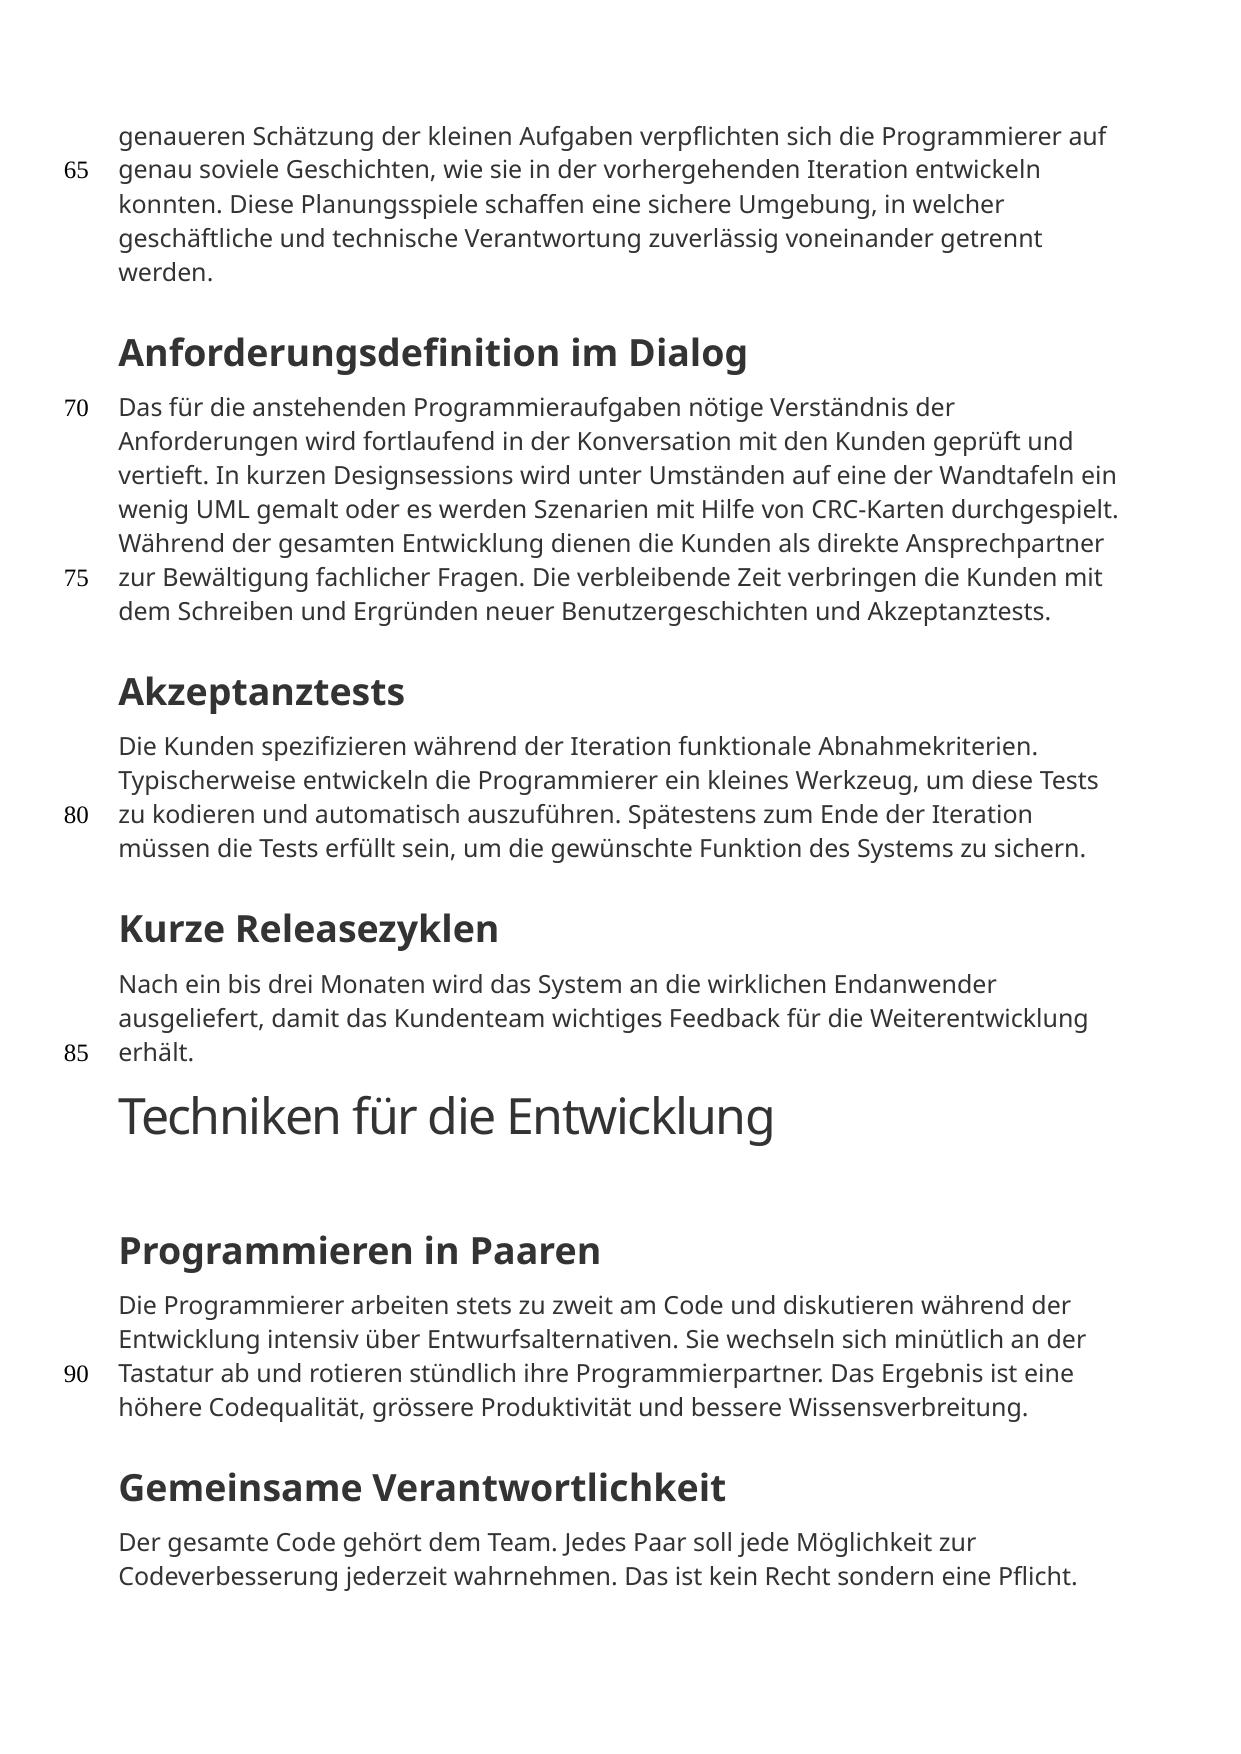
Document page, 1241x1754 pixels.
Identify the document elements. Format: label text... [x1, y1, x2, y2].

text Der gesamte Code gehört dem Team. Jedes Paar soll jede Möglichkeit zur Codeverbesserung jederzeit wahrnehmen. Das ist kein Recht sondern eine Pflicht. [118, 1525, 1122, 1593]
subtitle Gemeinsame Verantwortlichkeit [118, 1461, 1122, 1512]
text Die Programmierer arbeiten stets zu zweit am Code und diskutieren während der Entwicklung intensiv über Entwurfsalternativen. Sie wechseln sich minütlich an der Tastatur ab und rotieren stündlich ihre Programmierpartner. Das Ergebnis ist eine höhere Codequalität, grössere Produktivität und bessere Wissensverbreitung. [118, 1288, 1122, 1424]
subtitle Akzeptanztests [118, 665, 1122, 716]
text Die Kunden spezifizieren während der Iteration funktionale Abnahmekriterien. Typischerweise entwickeln die Programmierer ein kleines Werkzeug, um diese Tests zu kodieren und automatisch auszuführen. Spätestens zum Ende der Iteration müssen die Tests erfüllt sein, um die gewünschte Funktion des Systems zu sichern. [118, 729, 1122, 865]
subtitle Kurze Releasezyklen [118, 903, 1122, 954]
text Das für die anstehenden Programmieraufgaben nötige Verständnis der Anforderungen wird fortlaufend in der Konversation mit den Kunden geprüft und vertieft. In kurzen Designsessions wird unter Umständen auf eine der Wandtafeln ein wenig UML gemalt oder es werden Szenarien mit Hilfe von CRC-Karten durchgespielt. Während der gesamten Entwicklung dienen die Kunden als direkte Ansprechpartner zur Bewältigung fachlicher Fragen. Die verbleibende Zeit verbringen die Kunden mit dem Schreiben und Ergründen neuer Benutzergeschichten und Akzeptanztests. [118, 389, 1122, 628]
subtitle Techniken für die Entwicklung [118, 1081, 1122, 1149]
text genaueren Schätzung der kleinen Aufgaben verpflichten sich die Programmierer auf genau soviele Geschichten, wie sie in der vorhergehenden Iteration entwickeln konnten. Diese Planungsspiele schaffen eine sichere Umgebung, in welcher geschäftliche und technische Verantwortung zuverlässig voneinander getrennt werden. [118, 118, 1122, 288]
subtitle Programmieren in Paaren [118, 1224, 1122, 1275]
text Nach ein bis drei Monaten wird das System an die wirklichen Endanwender ausgeliefert, damit das Kundenteam wichtiges Feedback für die Weiterentwicklung erhält. [118, 966, 1122, 1068]
subtitle Anforderungsdefinition im Dialog [118, 326, 1122, 377]
